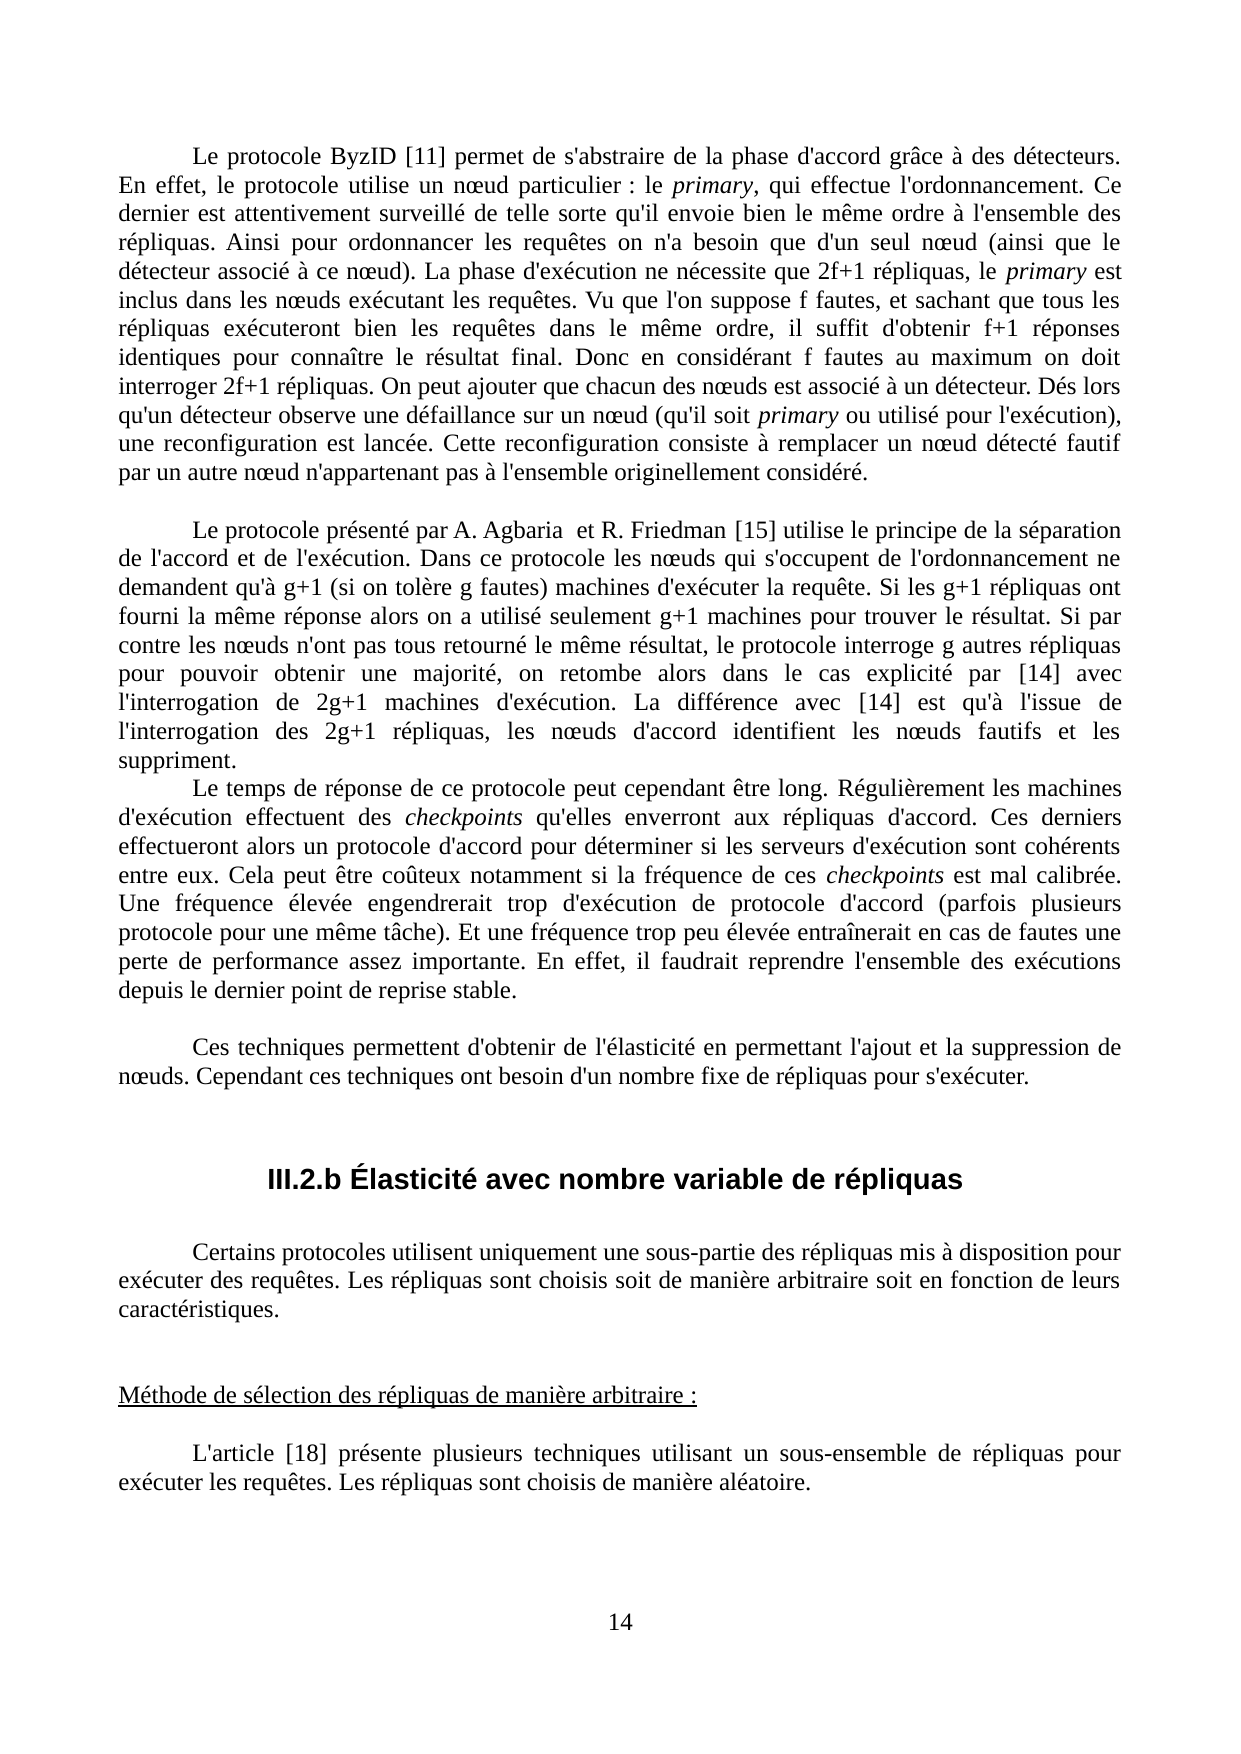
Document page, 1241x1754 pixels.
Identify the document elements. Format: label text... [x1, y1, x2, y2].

text Ces techniques permettent d'obtenir de l'élasticité en permettant l'ajout et la suppression de nœuds. Cependant ces techniques ont besoin d'un nombre fixe de répliquas pour s'exécuter. [118, 1032, 1122, 1090]
text L'article [18] présente plusieurs techniques utilisant un sous-ensemble de répliquas pour exécuter les requêtes. Les répliquas sont choisis de manière aléatoire. [118, 1438, 1122, 1495]
text Le temps de réponse de ce protocole peut cependant être long. Régulièrement les machines d'exécution effectuent des checkpoints qu'elles enverront aux répliquas d'accord. Ces derniers effectueront alors un protocole d'accord pour déterminer si les serveurs d'exécution sont cohérents entre eux. Cela peut être coûteux notamment si la fréquence de ces checkpoints est mal calibrée. Une fréquence élevée engendrerait trop d'exécution de protocole d'accord (parfois plusieurs protocole pour une même tâche). Et une fréquence trop peu élevée entraînerait en cas de fautes une perte de performance assez importante. En effet, il faudrait reprendre l'ensemble des exécutions depuis le dernier point de reprise stable. [118, 773, 1122, 1003]
text Méthode de sélection des répliquas de manière arbitraire : [118, 1380, 1122, 1409]
text Le protocole ByzID [11] permet de s'abstraire de la phase d'accord grâce à des détecteurs. En effet, le protocole utilise un nœud particulier : le primary, qui effectue l'ordonnancement. Ce dernier est attentivement surveillé de telle sorte qu'il envoie bien le même ordre à l'ensemble des répliquas. Ainsi pour ordonnancer les requêtes on n'a besoin que d'un seul nœud (ainsi que le détecteur associé à ce nœud). La phase d'exécution ne nécessite que 2f+1 répliquas, le primary est inclus dans les nœuds exécutant les requêtes. Vu que l'on suppose f fautes, et sachant que tous les répliquas exécuteront bien les requêtes dans le même ordre, il suffit d'obtenir f+1 réponses identiques pour connaître le résultat final. Donc en considérant f fautes au maximum on doit interroger 2f+1 répliquas. On peut ajouter que chacun des nœuds est associé à un détecteur. Dés lors qu'un détecteur observe une défaillance sur un nœud (qu'il soit primary ou utilisé pour l'exécution), une reconfiguration est lancée. Cette reconfiguration consiste à remplacer un nœud détecté fautif par un autre nœud n'appartenant pas à l'ensemble originellement considéré. [118, 141, 1122, 486]
text Le protocole présenté par A. Agbaria et R. Friedman [15] utilise le principe de la séparation de l'accord et de l'exécution. Dans ce protocole les nœuds qui s'occupent de l'ordonnancement ne demandent qu'à g+1 (si on tolère g fautes) machines d'exécuter la requête. Si les g+1 répliquas ont fourni la même réponse alors on a utilisé seulement g+1 machines pour trouver le résultat. Si par contre les nœuds n'ont pas tous retourné le même résultat, le protocole interroge g autres répliquas pour pouvoir obtenir une majorité, on retombe alors dans le cas explicité par [14] avec l'interrogation de 2g+1 machines d'exécution. La différence avec [14] est qu'à l'issue de l'interrogation des 2g+1 répliquas, les nœuds d'accord identifient les nœuds fautifs et les suppriment. [118, 515, 1122, 773]
subtitle III.2.b Élasticité avec nombre variable de répliquas [118, 1162, 1122, 1195]
text Certains protocoles utilisent uniquement une sous-partie des répliquas mis à disposition pour exécuter des requêtes. Les répliquas sont choisis soit de manière arbitraire soit en fonction de leurs caractéristiques. [118, 1237, 1122, 1323]
